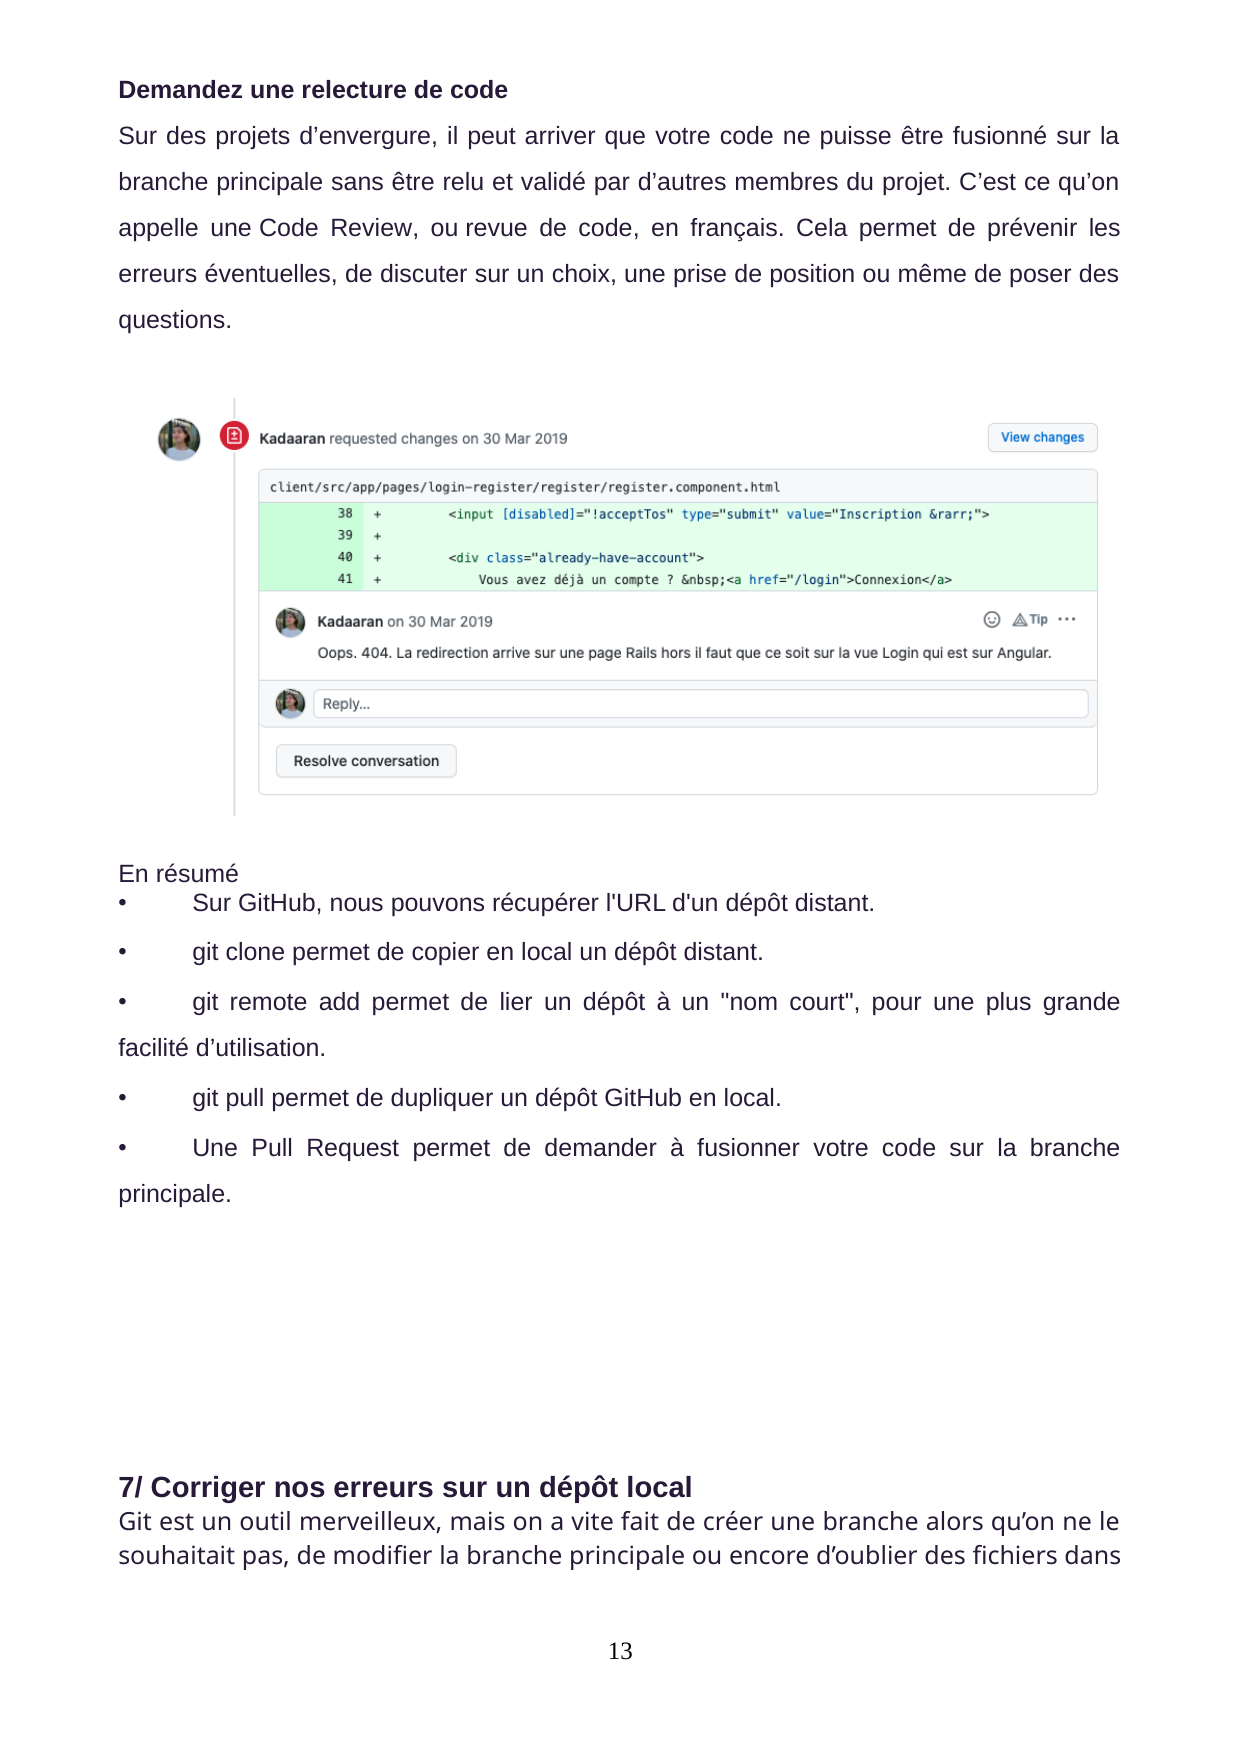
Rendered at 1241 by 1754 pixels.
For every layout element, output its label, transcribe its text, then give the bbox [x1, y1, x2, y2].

subtitle En résumé [118, 859, 1122, 887]
list git clone permet de copier en local un dépôt distant. [118, 937, 1122, 966]
list Sur GitHub, nous pouvons récupérer l'URL d'un dépôt distant. [118, 887, 1122, 916]
text Git est un outil merveilleux, mais on a vite fait de créer une branche alors qu’on ne le souhaitait pas, de modifier la branche principale ou encore d’oublier des fichiers dans [118, 1504, 1122, 1572]
subtitle Demandez une relecture de code [118, 75, 1122, 104]
text Sur des projets d’envergure, il peut arriver que votre code ne puisse être fusionné sur la branche principale sans être relu et validé par d’autres membres du projet. C’est ce qu’on appelle une Code Review, ou revue de code, en français. Cela permet de prévenir les erreurs éventuelles, de discuter sur un choix, une prise de position ou même de poser des questions. [118, 121, 1122, 333]
list Une Pull Request permet de demander à fusionner votre code sur la branche principale. [118, 1133, 1122, 1208]
list git pull permet de dupliquer un dépôt GitHub en local. [118, 1083, 1122, 1112]
list git remote add permet de lier un dépôt à un "nom court", pour une plus grande facilité d’utilisation. [118, 987, 1122, 1062]
subtitle 7/ Corriger nos erreurs sur un dépôt local [118, 1470, 1122, 1504]
